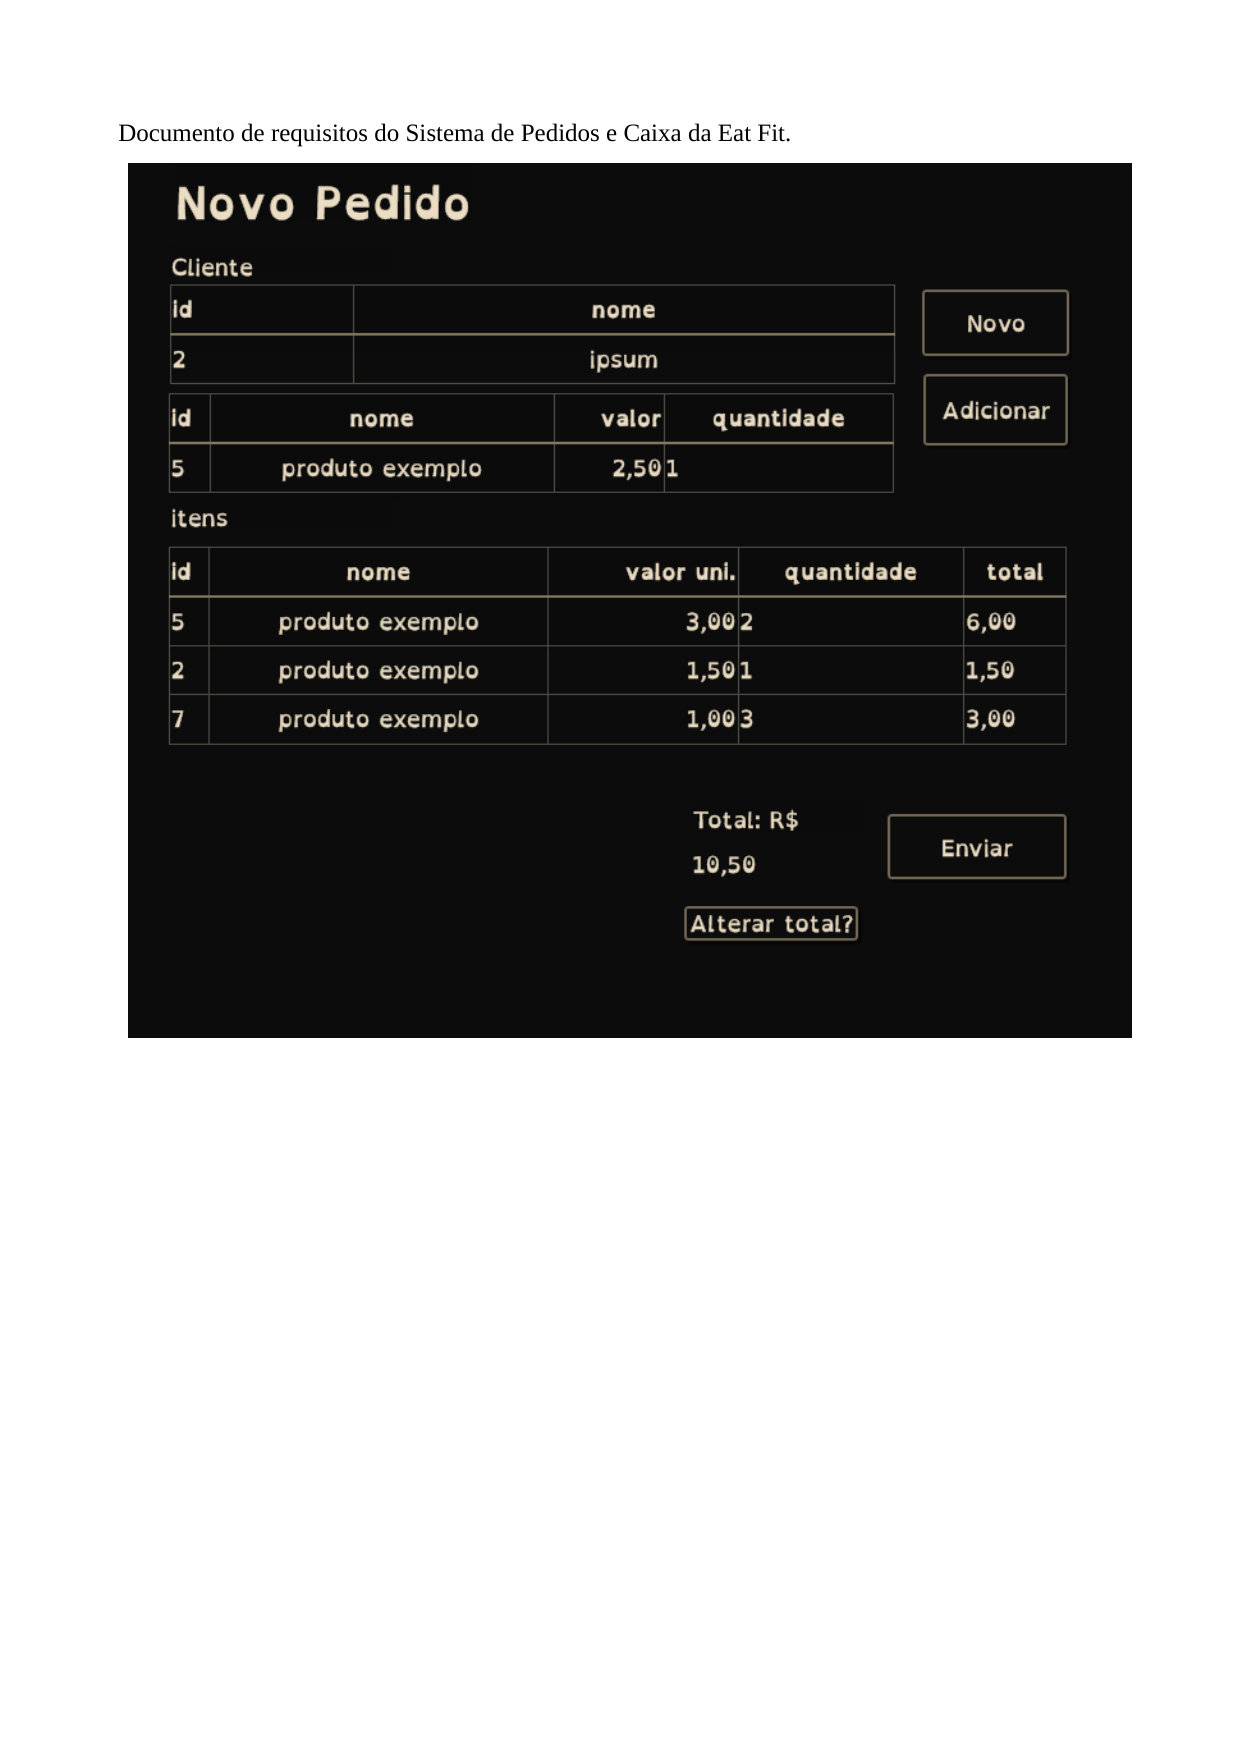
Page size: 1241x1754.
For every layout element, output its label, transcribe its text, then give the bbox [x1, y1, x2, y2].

picture [128, 163, 1132, 1038]
text Documento de requisitos do Sistema de Pedidos e Caixa da Eat Fit. [118, 118, 1122, 147]
